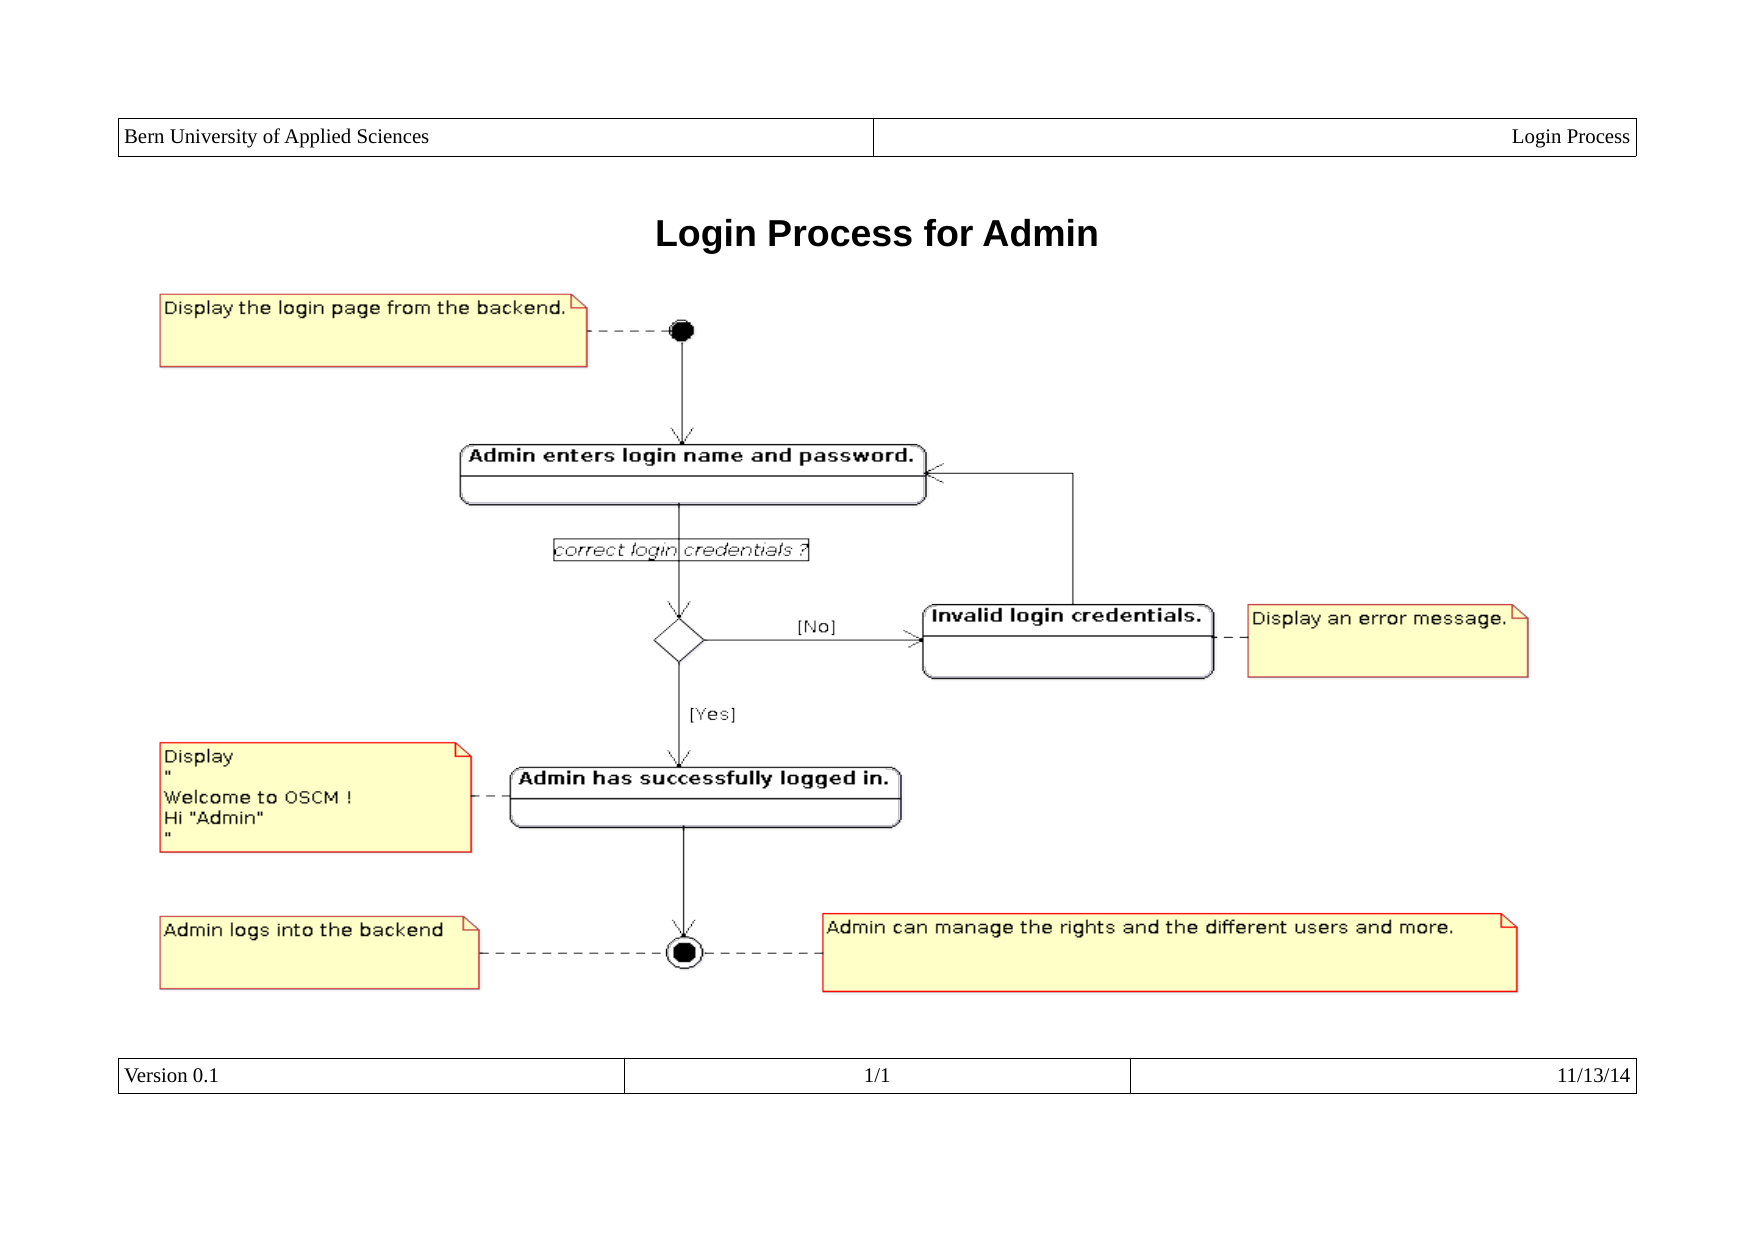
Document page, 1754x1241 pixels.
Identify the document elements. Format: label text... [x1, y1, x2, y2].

picture [147, 254, 1607, 1032]
title Login Process for Admin [118, 211, 1636, 254]
